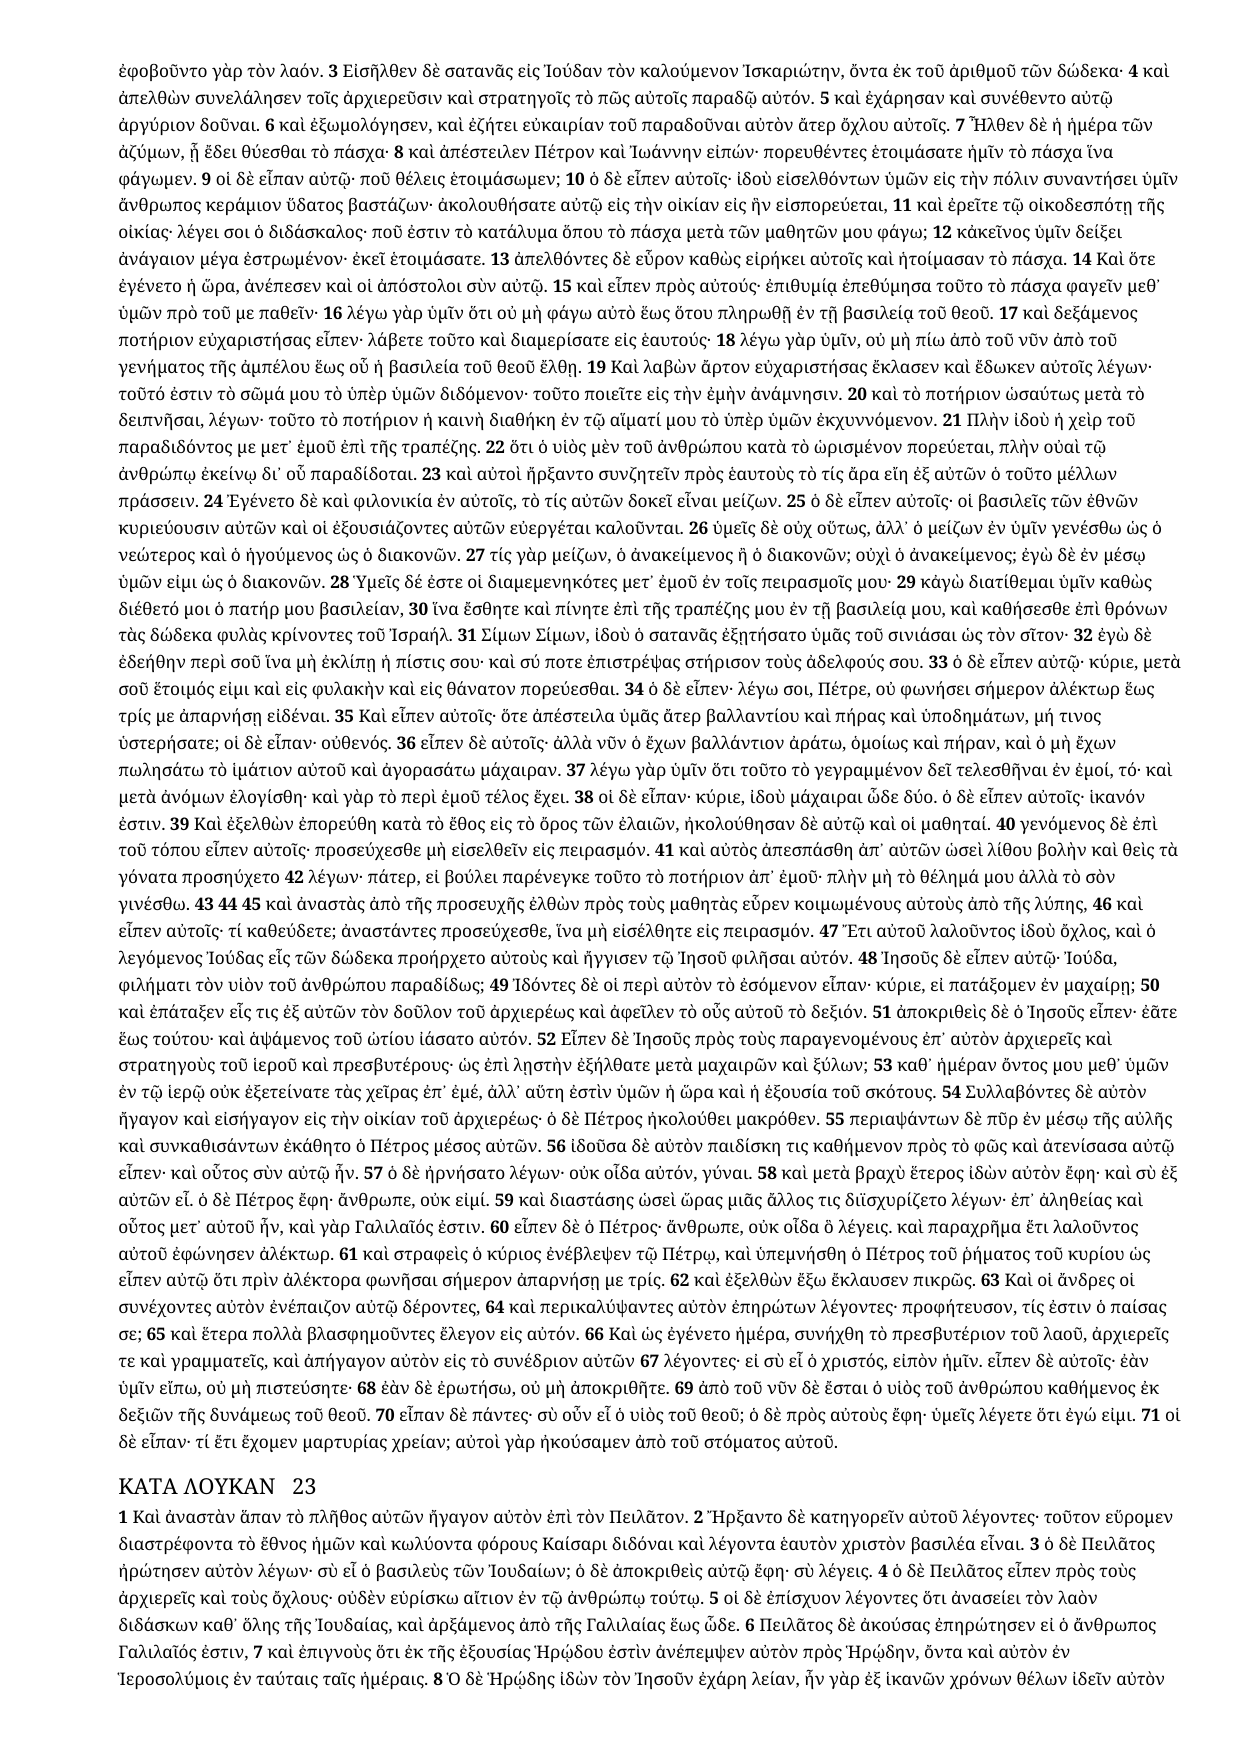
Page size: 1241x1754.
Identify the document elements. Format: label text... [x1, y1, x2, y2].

text ἐφοβοῦντο γὰρ τὸν λαόν. 3 Εἰσῆλθεν δὲ σατανᾶς εἰς Ἰούδαν τὸν καλούμενον Ἰσκαριώτην, ὄντα ἐκ τοῦ ἀριθμοῦ τῶν δώδεκα· 4 καὶ ἀπελθὼν συνελάλησεν τοῖς ἀρχιερεῦσιν καὶ στρατηγοῖς τὸ πῶς αὐτοῖς παραδῷ αὐτόν. 5 καὶ ἐχάρησαν καὶ συνέθεντο αὐτῷ ἀργύριον δοῦναι. 6 καὶ ἐξωμολόγησεν, καὶ ἐζήτει εὐκαιρίαν τοῦ παραδοῦναι αὐτὸν ἄτερ ὄχλου αὐτοῖς. 7 Ἦλθεν δὲ ἡ ἡμέρα τῶν ἀζύμων, ᾗ ἔδει θύεσθαι τὸ πάσχα· 8 καὶ ἀπέστειλεν Πέτρον καὶ Ἰωάννην εἰπών· πορευθέντες ἑτοιμάσατε ἡμῖν τὸ πάσχα ἵνα φάγωμεν. 9 οἱ δὲ εἶπαν αὐτῷ· ποῦ θέλεις ἑτοιμάσωμεν; 10 ὁ δὲ εἶπεν αὐτοῖς· ἰδοὺ εἰσελθόντων ὑμῶν εἰς τὴν πόλιν συναντήσει ὑμῖν ἄνθρωπος κεράμιον ὕδατος βαστάζων· ἀκολουθήσατε αὐτῷ εἰς τὴν οἰκίαν εἰς ἣν εἰσπορεύεται, 11 καὶ ἐρεῖτε τῷ οἰκοδεσπότῃ τῆς οἰκίας· λέγει σοι ὁ διδάσκαλος· ποῦ ἐστιν τὸ κατάλυμα ὅπου τὸ πάσχα μετὰ τῶν μαθητῶν μου φάγω; 12 κἀκεῖνος ὑμῖν δείξει ἀνάγαιον μέγα ἐστρωμένον· ἐκεῖ ἑτοιμάσατε. 13 ἀπελθόντες δὲ εὗρον καθὼς εἰρήκει αὐτοῖς καὶ ἡτοίμασαν τὸ πάσχα. 14 Καὶ ὅτε ἐγένετο ἡ ὥρα, ἀνέπεσεν καὶ οἱ ἀπόστολοι σὺν αὐτῷ. 15 καὶ εἶπεν πρὸς αὐτούς· ἐπιθυμίᾳ ἐπεθύμησα τοῦτο τὸ πάσχα φαγεῖν μεθ᾽ ὑμῶν πρὸ τοῦ με παθεῖν· 16 λέγω γὰρ ὑμῖν ὅτι οὐ μὴ φάγω αὐτὸ ἕως ὅτου πληρωθῇ ἐν τῇ βασιλείᾳ τοῦ θεοῦ. 17 καὶ δεξάμενος ποτήριον εὐχαριστήσας εἶπεν· λάβετε τοῦτο καὶ διαμερίσατε εἰς ἑαυτούς· 18 λέγω γὰρ ὑμῖν, οὐ μὴ πίω ἀπὸ τοῦ νῦν ἀπὸ τοῦ γενήματος τῆς ἀμπέλου ἕως οὗ ἡ βασιλεία τοῦ θεοῦ ἔλθῃ. 19 Καὶ λαβὼν ἄρτον εὐχαριστήσας ἔκλασεν καὶ ἔδωκεν αὐτοῖς λέγων· τοῦτό ἐστιν τὸ σῶμά μου τὸ ὑπὲρ ὑμῶν διδόμενον· τοῦτο ποιεῖτε εἰς τὴν ἐμὴν ἀνάμνησιν. 20 καὶ τὸ ποτήριον ὡσαύτως μετὰ τὸ δειπνῆσαι, λέγων· τοῦτο τὸ ποτήριον ἡ καινὴ διαθήκη ἐν τῷ αἵματί μου τὸ ὑπὲρ ὑμῶν ἐκχυννόμενον. 21 Πλὴν ἰδοὺ ἡ χεὶρ τοῦ παραδιδόντος με μετ᾽ ἐμοῦ ἐπὶ τῆς τραπέζης. 22 ὅτι ὁ υἱὸς μὲν τοῦ ἀνθρώπου κατὰ τὸ ὡρισμένον πορεύεται, πλὴν οὐαὶ τῷ ἀνθρώπῳ ἐκείνῳ δι᾽ οὗ παραδίδοται. 23 καὶ αὐτοὶ ἤρξαντο συνζητεῖν πρὸς ἑαυτοὺς τὸ τίς ἄρα εἴη ἐξ αὐτῶν ὁ τοῦτο μέλλων πράσσειν. 24 Ἐγένετο δὲ καὶ φιλονικία ἐν αὐτοῖς, τὸ τίς αὐτῶν δοκεῖ εἶναι μείζων. 25 ὁ δὲ εἶπεν αὐτοῖς· οἱ βασιλεῖς τῶν ἐθνῶν κυριεύουσιν αὐτῶν καὶ οἱ ἐξουσιάζοντες αὐτῶν εὐεργέται καλοῦνται. 26 ὑμεῖς δὲ οὐχ οὕτως, ἀλλ᾽ ὁ μείζων ἐν ὑμῖν γενέσθω ὡς ὁ νεώτερος καὶ ὁ ἡγούμενος ὡς ὁ διακονῶν. 27 τίς γὰρ μείζων, ὁ ἀνακείμενος ἢ ὁ διακονῶν; οὐχὶ ὁ ἀνακείμενος; ἐγὼ δὲ ἐν μέσῳ ὑμῶν εἰμι ὡς ὁ διακονῶν. 28 Ὑμεῖς δέ ἐστε οἱ διαμεμενηκότες μετ᾽ ἐμοῦ ἐν τοῖς πειρασμοῖς μου· 29 κἀγὼ διατίθεμαι ὑμῖν καθὼς διέθετό μοι ὁ πατήρ μου βασιλείαν, 30 ἵνα ἔσθητε καὶ πίνητε ἐπὶ τῆς τραπέζης μου ἐν τῇ βασιλείᾳ μου, καὶ καθήσεσθε ἐπὶ θρόνων τὰς δώδεκα φυλὰς κρίνοντες τοῦ Ἰσραήλ. 31 Σίμων Σίμων, ἰδοὺ ὁ σατανᾶς ἐξῃτήσατο ὑμᾶς τοῦ σινιάσαι ὡς τὸν σῖτον· 32 ἐγὼ δὲ ἐδεήθην περὶ σοῦ ἵνα μὴ ἐκλίπῃ ἡ πίστις σου· καὶ σύ ποτε ἐπιστρέψας στήρισον τοὺς ἀδελφούς σου. 33 ὁ δὲ εἶπεν αὐτῷ· κύριε, μετὰ σοῦ ἕτοιμός εἰμι καὶ εἰς φυλακὴν καὶ εἰς θάνατον πορεύεσθαι. 34 ὁ δὲ εἶπεν· λέγω σοι, Πέτρε, οὐ φωνήσει σήμερον ἀλέκτωρ ἕως τρίς με ἀπαρνήσῃ εἰδέναι. 35 Καὶ εἶπεν αὐτοῖς· ὅτε ἀπέστειλα ὑμᾶς ἄτερ βαλλαντίου καὶ πήρας καὶ ὑποδημάτων, μή τινος ὑστερήσατε; οἱ δὲ εἶπαν· οὐθενός. 36 εἶπεν δὲ αὐτοῖς· ἀλλὰ νῦν ὁ ἔχων βαλλάντιον ἀράτω, ὁμοίως καὶ πήραν, καὶ ὁ μὴ ἔχων πωλησάτω τὸ ἱμάτιον αὐτοῦ καὶ ἀγορασάτω μάχαιραν. 37 λέγω γὰρ ὑμῖν ὅτι τοῦτο τὸ γεγραμμένον δεῖ τελεσθῆναι ἐν ἐμοί, τό· καὶ μετὰ ἀνόμων ἐλογίσθη· καὶ γὰρ τὸ περὶ ἐμοῦ τέλος ἔχει. 38 οἱ δὲ εἶπαν· κύριε, ἰδοὺ μάχαιραι ὧδε δύο. ὁ δὲ εἶπεν αὐτοῖς· ἱκανόν ἐστιν. 39 Καὶ ἐξελθὼν ἐπορεύθη κατὰ τὸ ἔθος εἰς τὸ ὄρος τῶν ἐλαιῶν, ἠκολούθησαν δὲ αὐτῷ καὶ οἱ μαθηταί. 40 γενόμενος δὲ ἐπὶ τοῦ τόπου εἶπεν αὐτοῖς· προσεύχεσθε μὴ εἰσελθεῖν εἰς πειρασμόν. 41 καὶ αὐτὸς ἀπεσπάσθη ἀπ᾽ αὐτῶν ὡσεὶ λίθου βολὴν καὶ θεὶς τὰ γόνατα προσηύχετο 42 λέγων· πάτερ, εἰ βούλει παρένεγκε τοῦτο τὸ ποτήριον ἀπ᾽ ἐμοῦ· πλὴν μὴ τὸ θέλημά μου ἀλλὰ τὸ σὸν γινέσθω. 43 44 45 καὶ ἀναστὰς ἀπὸ τῆς προσευχῆς ἐλθὼν πρὸς τοὺς μαθητὰς εὗρεν κοιμωμένους αὐτοὺς ἀπὸ τῆς λύπης, 46 καὶ εἶπεν αὐτοῖς· τί καθεύδετε; ἀναστάντες προσεύχεσθε, ἵνα μὴ εἰσέλθητε εἰς πειρασμόν. 47 Ἔτι αὐτοῦ λαλοῦντος ἰδοὺ ὄχλος, καὶ ὁ λεγόμενος Ἰούδας εἷς τῶν δώδεκα προήρχετο αὐτοὺς καὶ ἤγγισεν τῷ Ἰησοῦ φιλῆσαι αὐτόν. 48 Ἰησοῦς δὲ εἶπεν αὐτῷ· Ἰούδα, φιλήματι τὸν υἱὸν τοῦ ἀνθρώπου παραδίδως; 49 Ἰδόντες δὲ οἱ περὶ αὐτὸν τὸ ἐσόμενον εἶπαν· κύριε, εἰ πατάξομεν ἐν μαχαίρῃ; 50 καὶ ἐπάταξεν εἷς τις ἐξ αὐτῶν τὸν δοῦλον τοῦ ἀρχιερέως καὶ ἀφεῖλεν τὸ οὖς αὐτοῦ τὸ δεξιόν. 51 ἀποκριθεὶς δὲ ὁ Ἰησοῦς εἶπεν· ἐᾶτε ἕως τούτου· καὶ ἁψάμενος τοῦ ὠτίου ἰάσατο αὐτόν. 52 Εἶπεν δὲ Ἰησοῦς πρὸς τοὺς παραγενομένους ἐπ᾽ αὐτὸν ἀρχιερεῖς καὶ στρατηγοὺς τοῦ ἱεροῦ καὶ πρεσβυτέρους· ὡς ἐπὶ λῃστὴν ἐξήλθατε μετὰ μαχαιρῶν καὶ ξύλων; 53 καθ᾽ ἡμέραν ὄντος μου μεθ᾽ ὑμῶν ἐν τῷ ἱερῷ οὐκ ἐξετείνατε τὰς χεῖρας ἐπ᾽ ἐμέ, ἀλλ᾽ αὕτη ἐστὶν ὑμῶν ἡ ὥρα καὶ ἡ ἐξουσία τοῦ σκότους. 54 Συλλαβόντες δὲ αὐτὸν ἤγαγον καὶ εἰσήγαγον εἰς τὴν οἰκίαν τοῦ ἀρχιερέως· ὁ δὲ Πέτρος ἠκολούθει μακρόθεν. 55 περιαψάντων δὲ πῦρ ἐν μέσῳ τῆς αὐλῆς καὶ συνκαθισάντων ἐκάθητο ὁ Πέτρος μέσος αὐτῶν. 56 ἰδοῦσα δὲ αὐτὸν παιδίσκη τις καθήμενον πρὸς τὸ φῶς καὶ ἀτενίσασα αὐτῷ εἶπεν· καὶ οὗτος σὺν αὐτῷ ἦν. 57 ὁ δὲ ἠρνήσατο λέγων· οὐκ οἶδα αὐτόν, γύναι. 58 καὶ μετὰ βραχὺ ἕτερος ἰδὼν αὐτὸν ἔφη· καὶ σὺ ἐξ αὐτῶν εἶ. ὁ δὲ Πέτρος ἔφη· ἄνθρωπε, οὐκ εἰμί. 59 καὶ διαστάσης ὡσεὶ ὥρας μιᾶς ἄλλος τις διϊσχυρίζετο λέγων· ἐπ᾽ ἀληθείας καὶ οὗτος μετ᾽ αὐτοῦ ἦν, καὶ γὰρ Γαλιλαῖός ἐστιν. 60 εἶπεν δὲ ὁ Πέτρος· ἄνθρωπε, οὐκ οἶδα ὃ λέγεις. καὶ παραχρῆμα ἔτι λαλοῦντος αὐτοῦ ἐφώνησεν ἀλέκτωρ. 61 καὶ στραφεὶς ὁ κύριος ἐνέβλεψεν τῷ Πέτρῳ, καὶ ὑπεμνήσθη ὁ Πέτρος τοῦ ῥήματος τοῦ κυρίου ὡς εἶπεν αὐτῷ ὅτι πρὶν ἀλέκτορα φωνῆσαι σήμερον ἀπαρνήσῃ με τρίς. 62 καὶ ἐξελθὼν ἔξω ἔκλαυσεν πικρῶς. 63 Καὶ οἱ ἄνδρες οἱ συνέχοντες αὐτὸν ἐνέπαιζον αὐτῷ δέροντες, 64 καὶ περικαλύψαντες αὐτὸν ἐπηρώτων λέγοντες· προφήτευσον, τίς ἐστιν ὁ παίσας σε; 65 καὶ ἕτερα πολλὰ βλασφημοῦντες ἔλεγον εἰς αὐτόν. 66 Καὶ ὡς ἐγένετο ἡμέρα, συνήχθη τὸ πρεσβυτέριον τοῦ λαοῦ, ἀρχιερεῖς τε καὶ γραμματεῖς, καὶ ἀπήγαγον αὐτὸν εἰς τὸ συνέδριον αὐτῶν 67 λέγοντες· εἰ σὺ εἶ ὁ χριστός, εἰπὸν ἡμῖν. εἶπεν δὲ αὐτοῖς· ἐὰν ὑμῖν εἴπω, οὐ μὴ πιστεύσητε· 68 ἐὰν δὲ ἐρωτήσω, οὐ μὴ ἀποκριθῆτε. 69 ἀπὸ τοῦ νῦν δὲ ἔσται ὁ υἱὸς τοῦ ἀνθρώπου καθήμενος ἐκ δεξιῶν τῆς δυνάμεως τοῦ θεοῦ. 70 εἶπαν δὲ πάντες· σὺ οὖν εἶ ὁ υἱὸς τοῦ θεοῦ; ὁ δὲ πρὸς αὐτοὺς ἔφη· ὑμεῖς λέγετε ὅτι ἐγώ εἰμι. 71 οἱ δὲ εἶπαν· τί ἔτι ἔχομεν μαρτυρίας χρείαν; αὐτοὶ γὰρ ἠκούσαμεν ἀπὸ τοῦ στόματος αὐτοῦ. [118, 59, 1181, 1453]
text ΚΑΤΑ ΛΟΥΚΑΝ 23 [118, 1471, 1181, 1501]
text 1 Καὶ ἀναστὰν ἅπαν τὸ πλῆθος αὐτῶν ἤγαγον αὐτὸν ἐπὶ τὸν Πειλᾶτον. 2 Ἤρξαντο δὲ κατηγορεῖν αὐτοῦ λέγοντες· τοῦτον εὕρομεν διαστρέφοντα τὸ ἔθνος ἡμῶν καὶ κωλύοντα φόρους Καίσαρι διδόναι καὶ λέγοντα ἑαυτὸν χριστὸν βασιλέα εἶναι. 3 ὁ δὲ Πειλᾶτος ἠρώτησεν αὐτὸν λέγων· σὺ εἶ ὁ βασιλεὺς τῶν Ἰουδαίων; ὁ δὲ ἀποκριθεὶς αὐτῷ ἔφη· σὺ λέγεις. 4 ὁ δὲ Πειλᾶτος εἶπεν πρὸς τοὺς ἀρχιερεῖς καὶ τοὺς ὄχλους· οὐδὲν εὑρίσκω αἴτιον ἐν τῷ ἀνθρώπῳ τούτῳ. 5 οἱ δὲ ἐπίσχυον λέγοντες ὅτι ἀνασείει τὸν λαὸν διδάσκων καθ᾽ ὅλης τῆς Ἰουδαίας, καὶ ἀρξάμενος ἀπὸ τῆς Γαλιλαίας ἕως ὧδε. 6 Πειλᾶτος δὲ ἀκούσας ἐπηρώτησεν εἰ ὁ ἄνθρωπος Γαλιλαῖός ἐστιν, 7 καὶ ἐπιγνοὺς ὅτι ἐκ τῆς ἐξουσίας Ἡρῴδου ἐστὶν ἀνέπεμψεν αὐτὸν πρὸς Ἡρῴδην, ὄντα καὶ αὐτὸν ἐν Ἱεροσολύμοις ἐν ταύταις ταῖς ἡμέραις. 8 Ὁ δὲ Ἡρῴδης ἰδὼν τὸν Ἰησοῦν ἐχάρη λείαν, ἦν γὰρ ἐξ ἱκανῶν χρόνων θέλων ἰδεῖν αὐτὸν [118, 1505, 1181, 1690]
